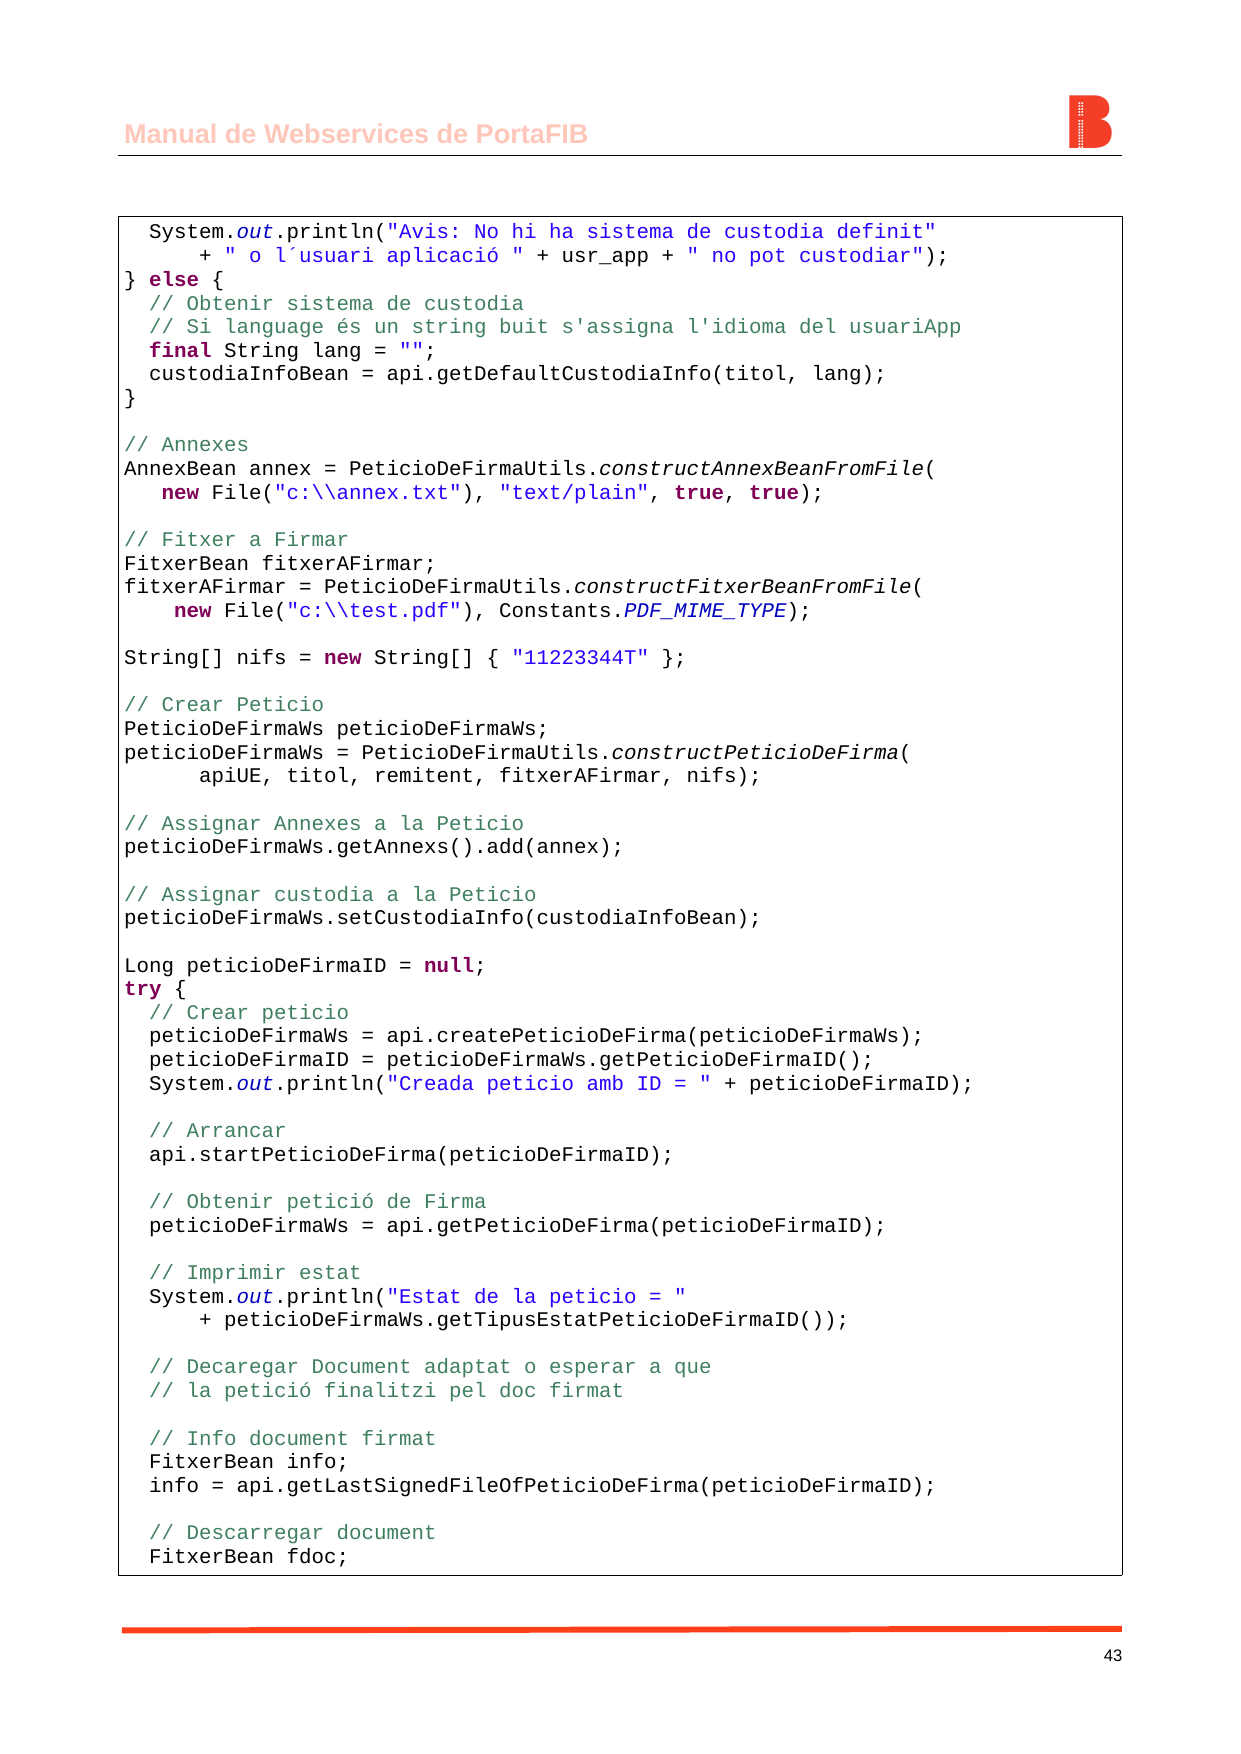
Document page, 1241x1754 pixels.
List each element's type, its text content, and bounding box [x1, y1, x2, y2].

picture [1063, 94, 1117, 150]
table_header System.out.println("Avis: No hi ha sistema de custodia definit" + " o l´usuari aplicació " + usr_app + " no pot custodiar"); } else { // Obtenir sistema de custodia // Si language és un string buit s'assigna l'idioma del usuariApp final String lang = ""; custodiaInfoBean = api.getDefaultCustodiaInfo(titol, lang); } // Annexes AnnexBean annex = PeticioDeFirmaUtils.constructAnnexBeanFromFile( new File("c:\\annex.txt"), "text/plain", true, true); // Fitxer a Firmar FitxerBean fitxerAFirmar; fitxerAFirmar = PeticioDeFirmaUtils.constructFitxerBeanFromFile( new File("c:\\test.pdf"), Constants.PDF_MIME_TYPE); String[] nifs = new String[] { "11223344T" }; // Crear Peticio PeticioDeFirmaWs peticioDeFirmaWs; peticioDeFirmaWs = PeticioDeFirmaUtils.constructPeticioDeFirma( apiUE, titol, remitent, fitxerAFirmar, nifs); // Assignar Annexes a la Peticio peticioDeFirmaWs.getAnnexs().add(annex); // Assignar custodia a la Peticio peticioDeFirmaWs.setCustodiaInfo(custodiaInfoBean); Long peticioDeFirmaID = null; try { // Crear peticio peticioDeFirmaWs = api.createPeticioDeFirma(peticioDeFirmaWs); peticioDeFirmaID = peticioDeFirmaWs.getPeticioDeFirmaID(); System.out.println("Creada peticio amb ID = " + peticioDeFirmaID); // Arrancar api.startPeticioDeFirma(peticioDeFirmaID); // Obtenir petició de Firma peticioDeFirmaWs = api.getPeticioDeFirma(peticioDeFirmaID); // Imprimir estat System.out.println("Estat de la peticio = " + peticioDeFirmaWs.getTipusEstatPeticioDeFirmaID()); // Decaregar Document adaptat o esperar a que // la petició finalitzi pel doc firmat // Info document firmat FitxerBean info; info = api.getLastSignedFileOfPeticioDeFirma(peticioDeFirmaID); // Descarregar document FitxerBean fdoc; [119, 217, 1122, 1575]
